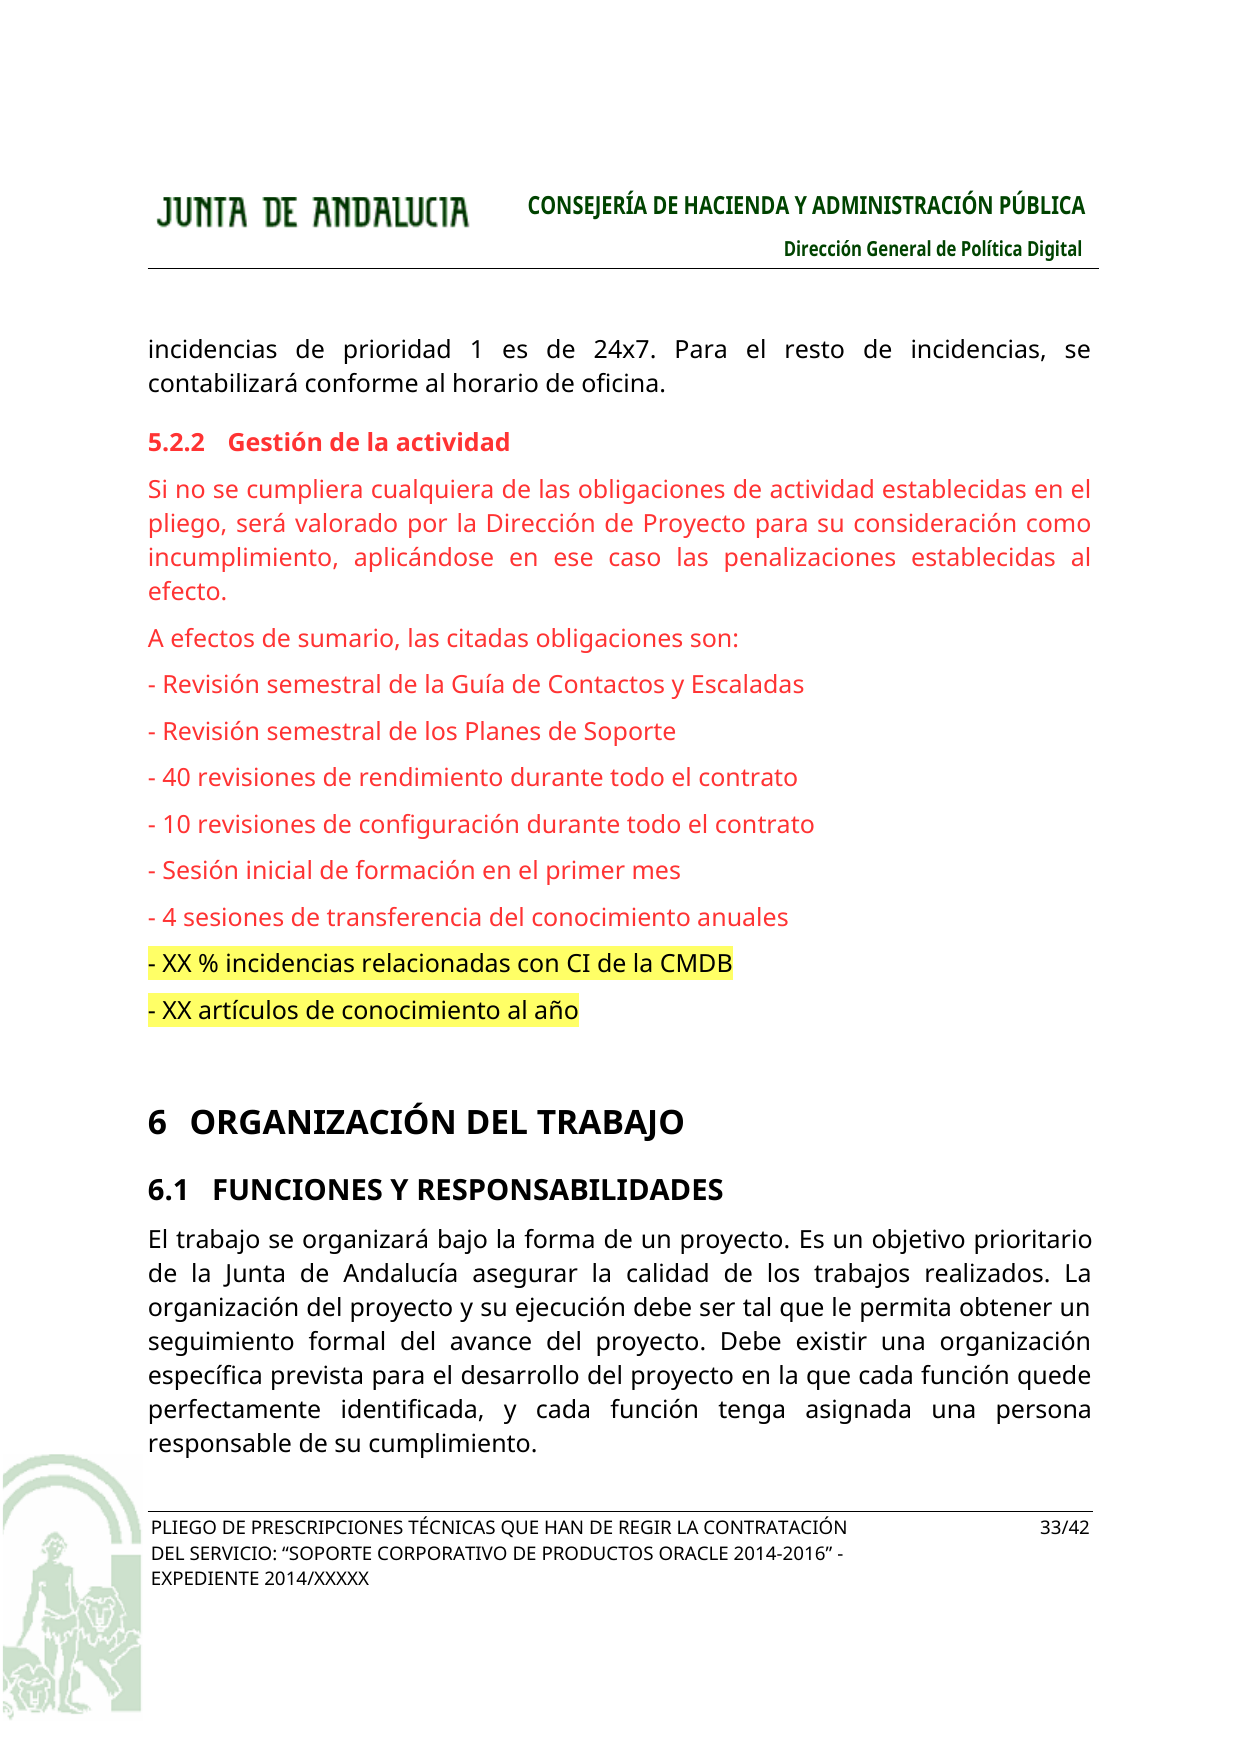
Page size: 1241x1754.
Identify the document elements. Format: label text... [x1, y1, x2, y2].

picture [2, 1454, 144, 1722]
subtitle Gestión de la actividad [148, 425, 1093, 459]
text - 40 revisiones de rendimiento durante todo el contrato [148, 760, 1093, 794]
text - 4 sesiones de transferencia del conocimiento anuales [148, 899, 1093, 934]
text - 10 revisiones de configuración durante todo el contrato [148, 806, 1093, 841]
picture [156, 197, 471, 229]
text - Revisión semestral de los Planes de Soporte [148, 713, 1093, 747]
text - Revisión semestral de la Guía de Contactos y Escaladas [148, 667, 1093, 701]
subtitle ORGANIZACIÓN DEL TRABAJO [148, 1098, 1093, 1144]
subtitle FUNCIONES Y RESPONSABILIDADES [148, 1169, 1093, 1209]
text - XX artículos de conocimiento al año [148, 993, 1093, 1027]
text - XX % incidencias relacionadas con CI de la CMDB [148, 946, 1093, 980]
text - Sesión inicial de formación en el primer mes [148, 853, 1093, 887]
text incidencias de prioridad 1 es de 24x7. Para el resto de incidencias, se contabilizará conforme al horario de oficina. [148, 332, 1093, 400]
text El trabajo se organizará bajo la forma de un proyecto. Es un objetivo prioritario de la Junta de Andalucía asegurar la calidad de los trabajos realizados. La organización del proyecto y su ejecución debe ser tal que le permita obtener un seguimiento formal del avance del proyecto. Debe existir una organización específica prevista para el desarrollo del proyecto en la que cada función quede perfectamente identificada, y cada función tenga asignada una persona responsable de su cumplimiento. [148, 1221, 1093, 1460]
text A efectos de sumario, las citadas obligaciones son: [148, 620, 1093, 654]
text Si no se cumpliera cualquiera de las obligaciones de actividad establecidas en el pliego, será valorado por la Dirección de Proyecto para su consideración como incumplimiento, aplicándose en ese caso las penalizaciones establecidas al efecto. [148, 471, 1093, 608]
